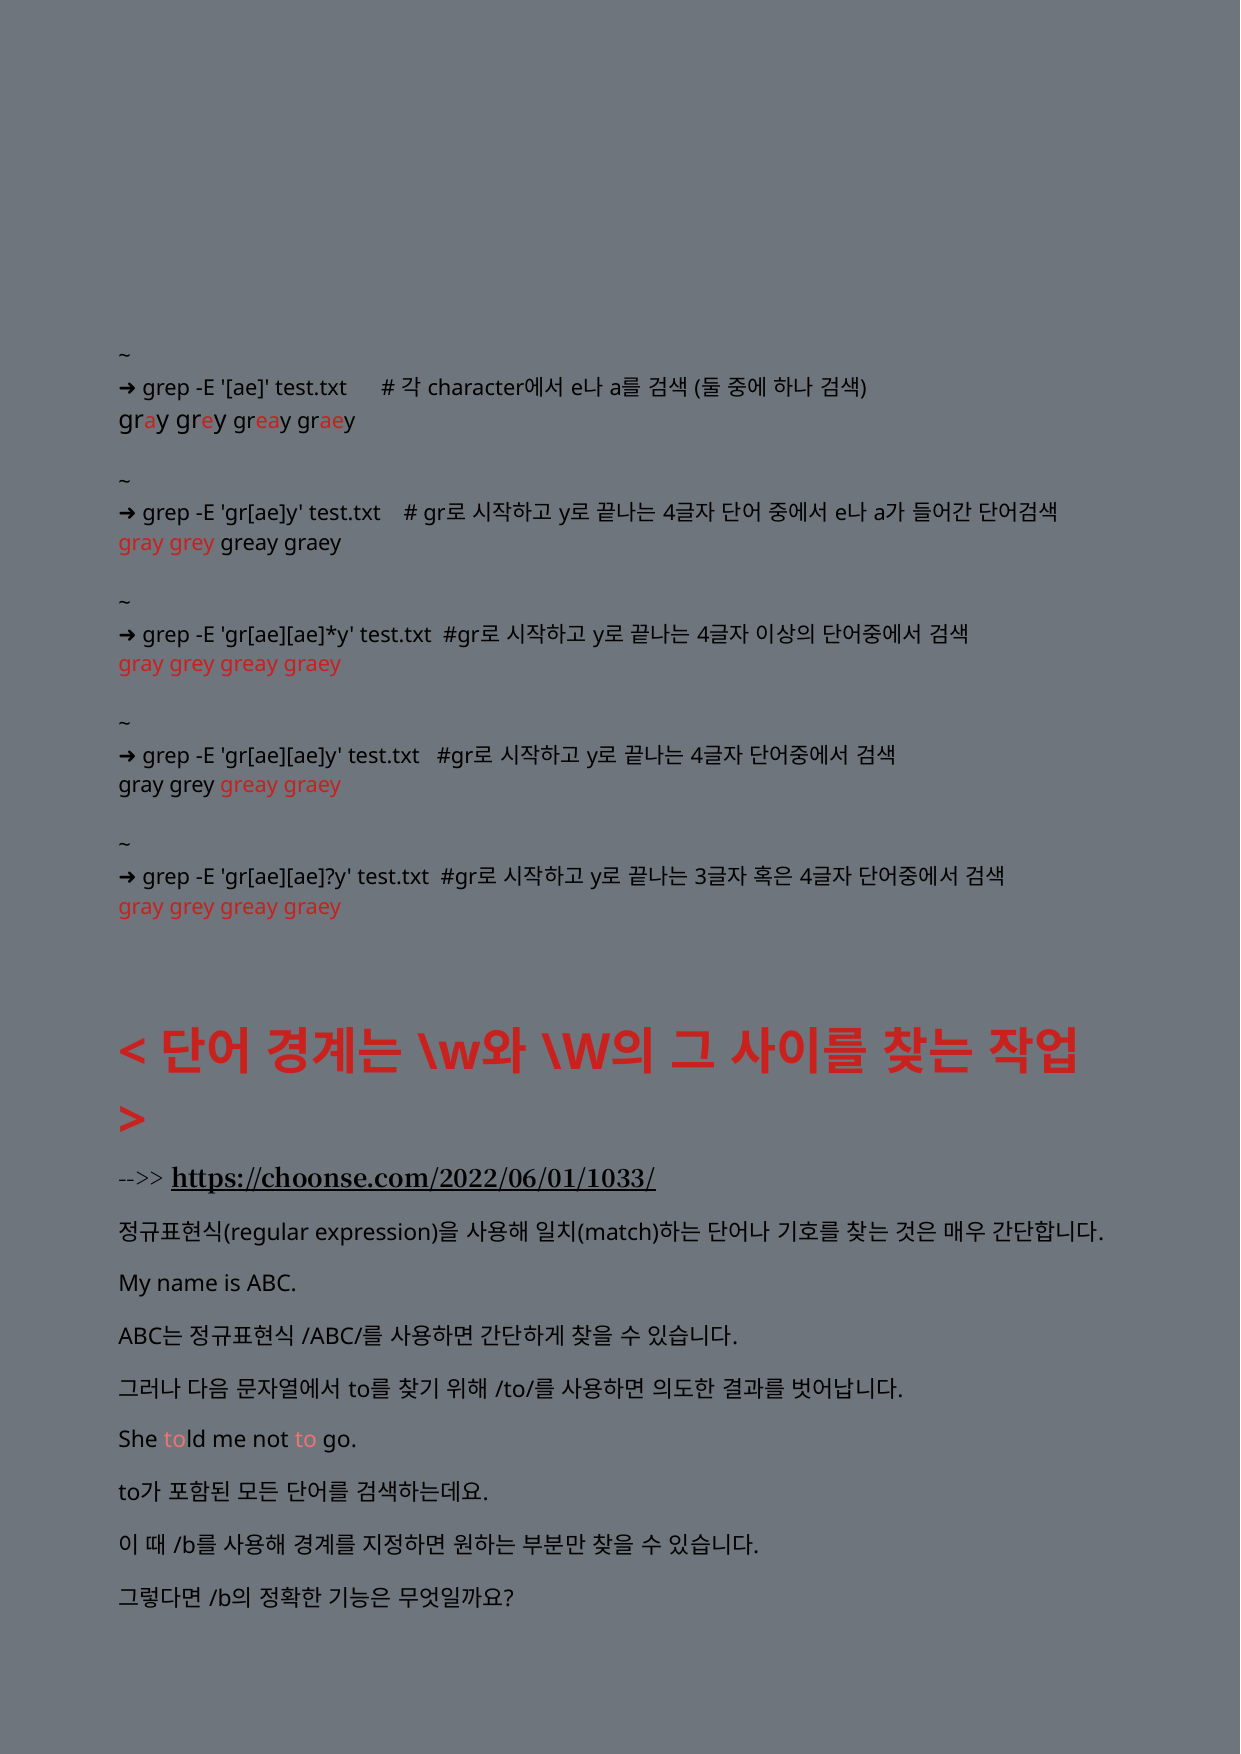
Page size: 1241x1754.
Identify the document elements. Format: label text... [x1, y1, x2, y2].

subtitle < 단어 경계는 \w와 \W의 그 사이를 찾는 작업 > [118, 1011, 1122, 1152]
text ➜ grep -E 'gr[ae][ae]?y' test.txt #gr로 시작하고 y로 끝나는 3글자 혹은 4글자 단어중에서 검색 [118, 859, 1122, 891]
text ➜ grep -E 'gr[ae][ae]*y' test.txt #gr로 시작하고 y로 끝나는 4글자 이상의 단어중에서 검색 [118, 617, 1122, 648]
text ~ [118, 466, 1122, 495]
text ➜ grep -E '[ae]' test.txt # 각 character에서 e나 a를 검색 (둘 중에 하나 검색) [118, 370, 1122, 402]
text gray grey greay graey [118, 891, 1122, 920]
text 이 때 /b를 사용해 경계를 지정하면 원하는 부분만 찾을 수 있습니다. [118, 1527, 1122, 1560]
text 그렇다면 /b의 정확한 기능은 무엇일까요? [118, 1580, 1122, 1613]
text gray grey greay graey [118, 769, 1122, 799]
text 정규표현식(regular expression)을 사용해 일치(match)하는 단어나 기호를 찾는 것은 매우 간단합니다. [118, 1214, 1122, 1247]
text ~ [118, 340, 1122, 370]
text ABC는 정규표현식 /ABC/를 사용하면 간단하게 찾을 수 있습니다. [118, 1317, 1122, 1351]
text She told me not to go. [118, 1423, 1122, 1454]
text ~ [118, 829, 1122, 859]
text gray grey greay graey [118, 527, 1122, 557]
text -->> https://choonse.com/2022/06/01/1033/ [118, 1158, 1122, 1194]
text ~ [118, 587, 1122, 617]
text gray grey greay graey [118, 402, 1122, 436]
text gray grey greay graey [118, 648, 1122, 678]
text My name is ABC. [118, 1267, 1122, 1298]
text ➜ grep -E 'gr[ae][ae]y' test.txt #gr로 시작하고 y로 끝나는 4글자 단어중에서 검색 [118, 738, 1122, 769]
text ➜ grep -E 'gr[ae]y' test.txt # gr로 시작하고 y로 끝나는 4글자 단어 중에서 e나 a가 들어간 단어검색 [118, 495, 1122, 527]
text to가 포함된 모든 단어를 검색하는데요. [118, 1474, 1122, 1507]
text 그러나 다음 문자열에서 to를 찾기 위해 /to/를 사용하면 의도한 결과를 벗어납니다. [118, 1370, 1122, 1404]
text ~ [118, 708, 1122, 738]
